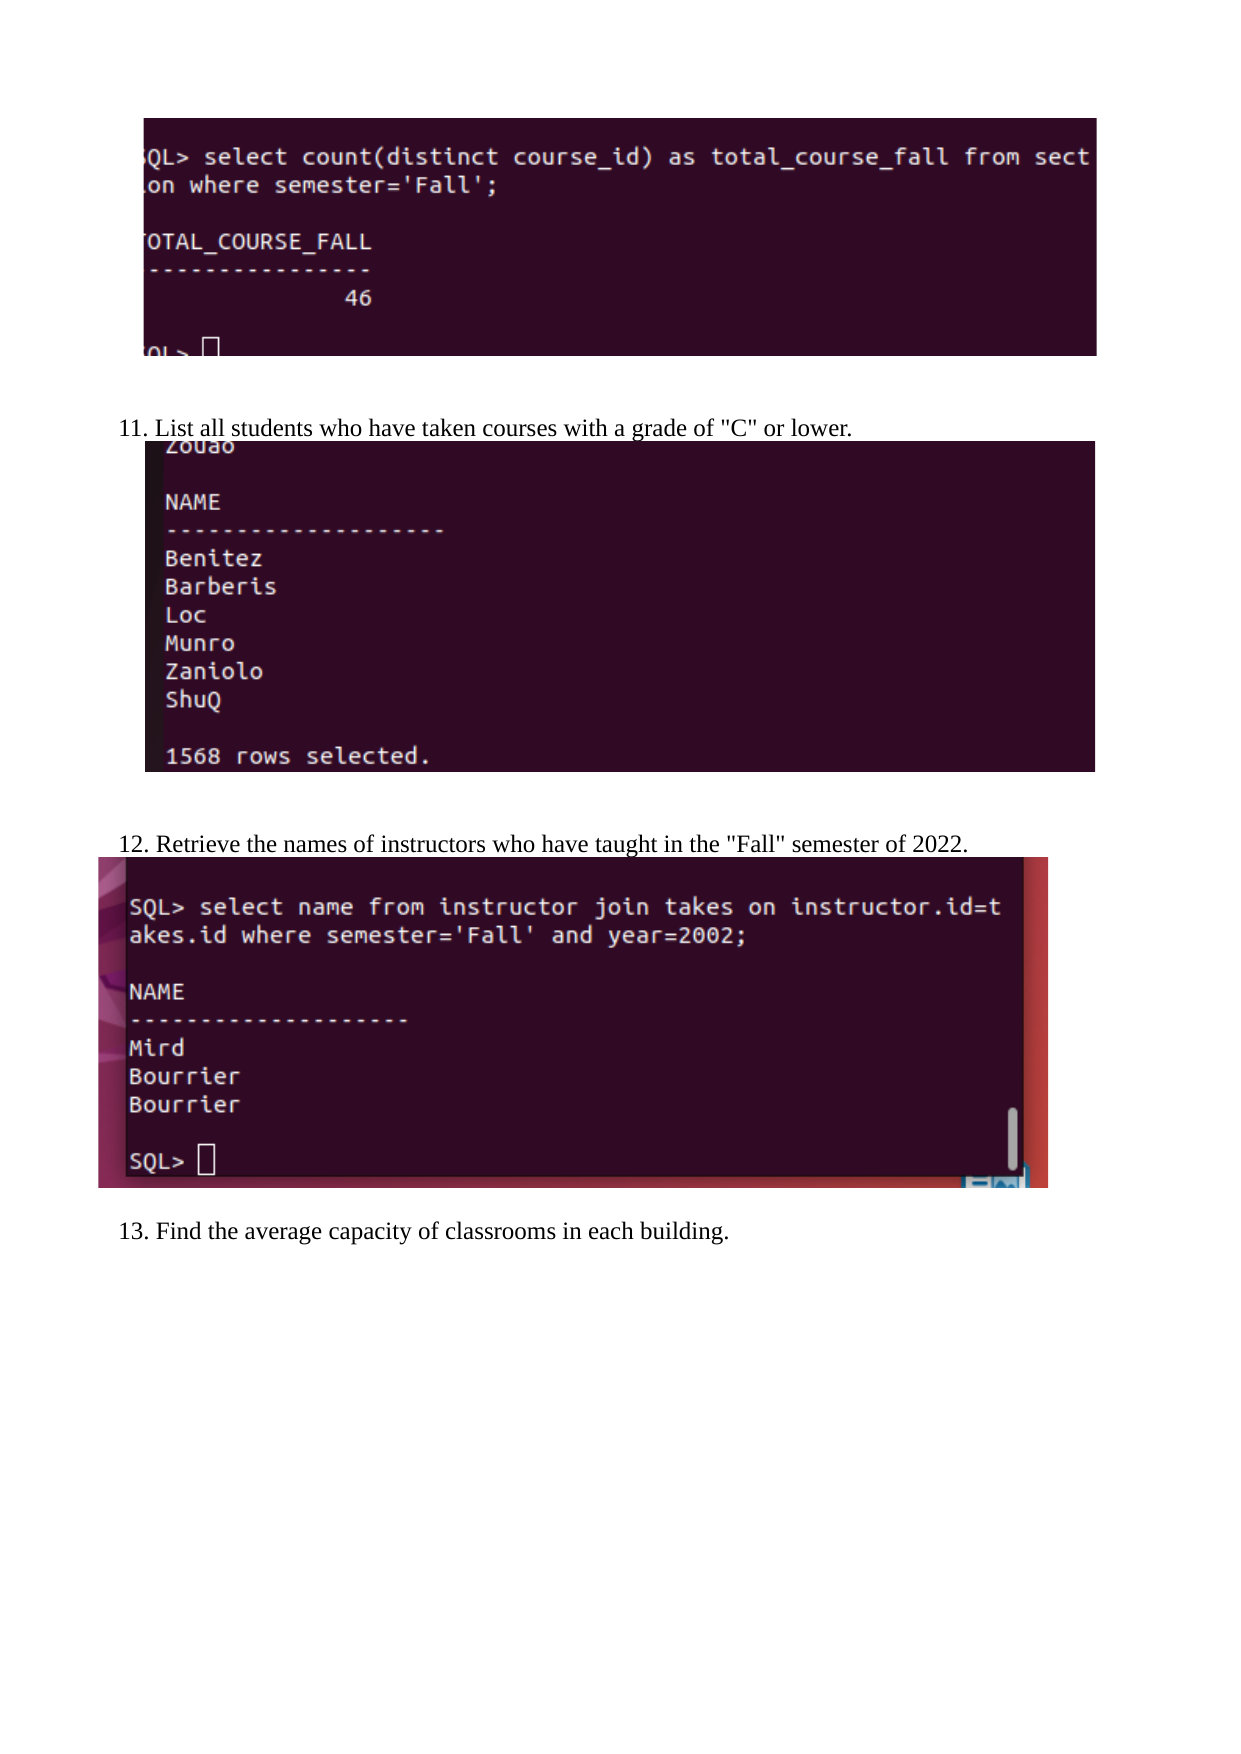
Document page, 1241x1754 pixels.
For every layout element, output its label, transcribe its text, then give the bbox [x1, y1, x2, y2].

text 13. Find the average capacity of classrooms in each building. [118, 1216, 1122, 1245]
picture [145, 441, 1096, 772]
picture [98, 857, 1049, 1188]
text 11. List all students who have taken courses with a grade of "C" or lower. [118, 413, 1122, 442]
text 12. Retrieve the names of instructors who have taught in the "Fall" semester of 2022. [118, 829, 1122, 858]
picture [143, 118, 1097, 356]
